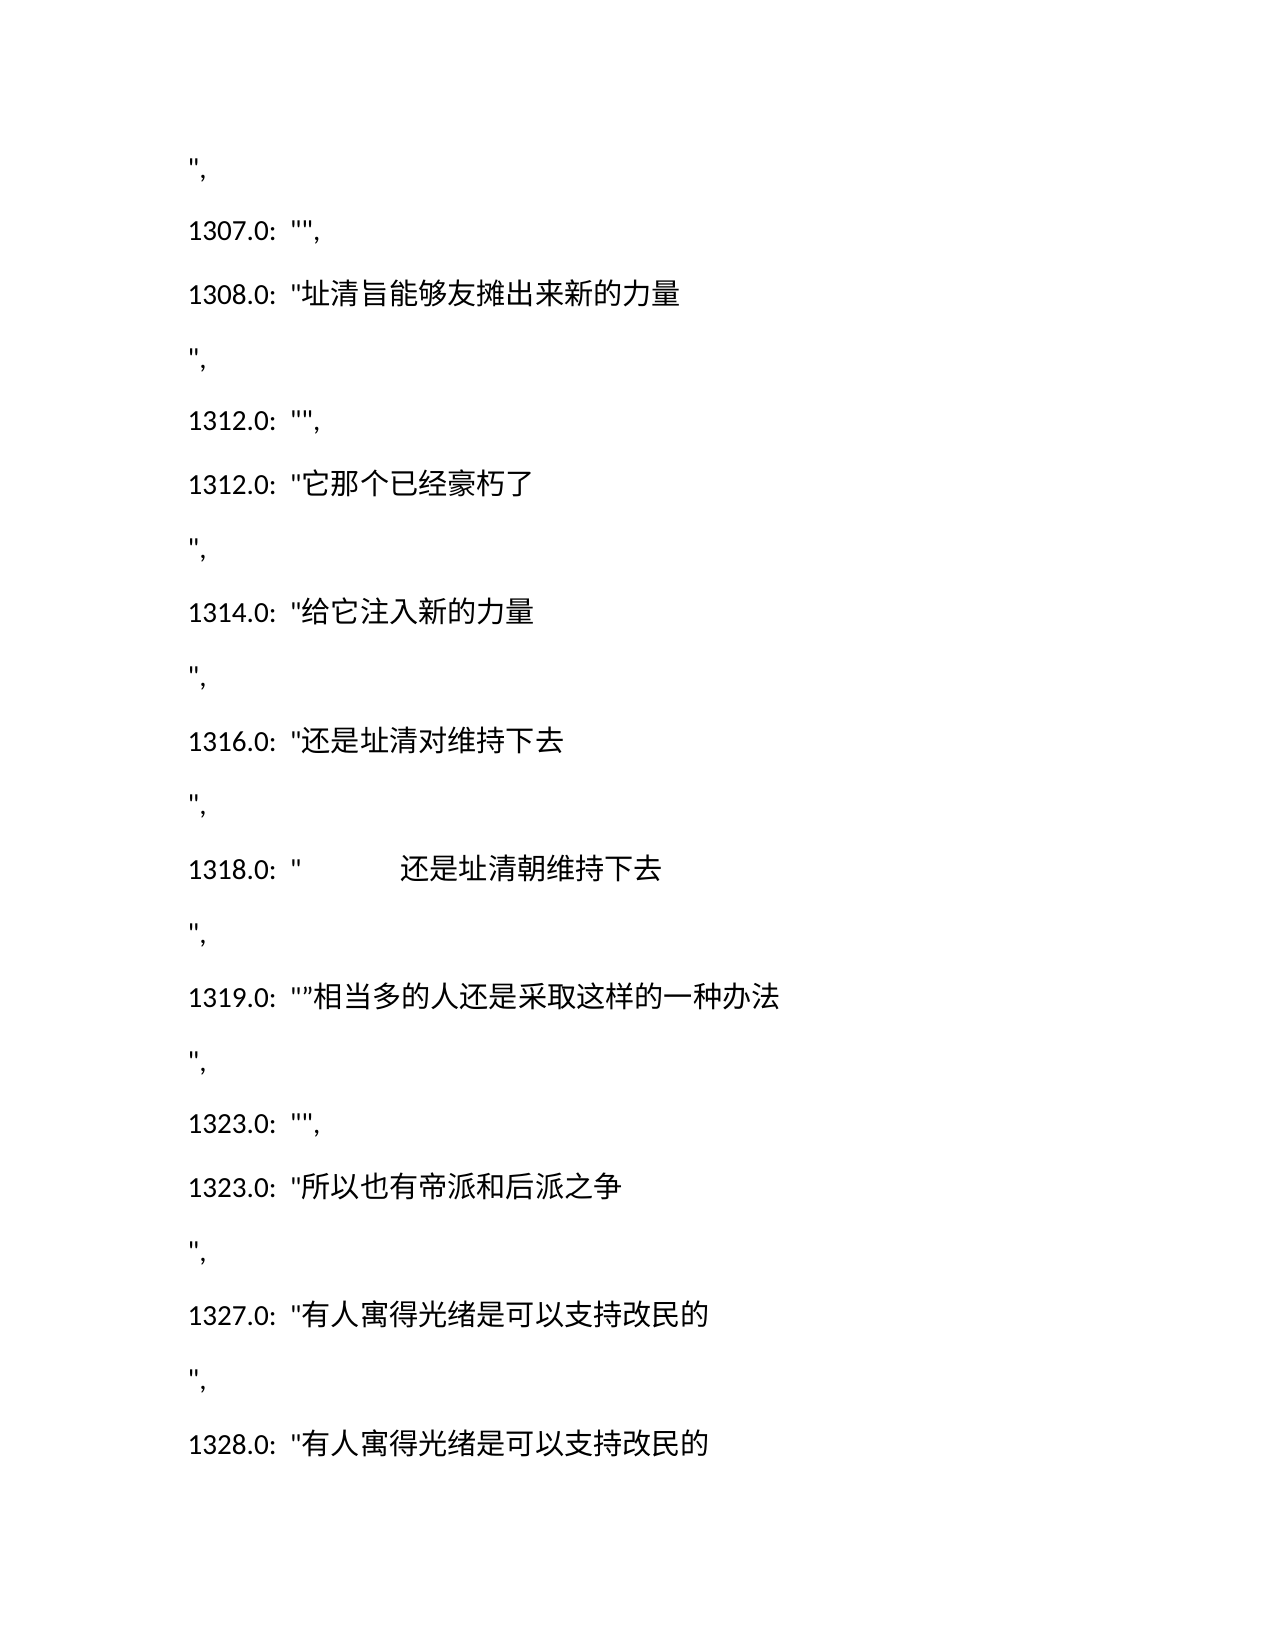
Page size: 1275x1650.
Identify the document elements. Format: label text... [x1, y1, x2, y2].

text 1307.0: "", [187, 212, 1087, 247]
text 1316.0: "还是址清对维持下去 [187, 720, 1087, 760]
text ", [187, 1043, 1087, 1078]
text 1308.0: "址清旨能够友摊出来新的力量 [187, 273, 1087, 313]
text 1323.0: "", [187, 1105, 1087, 1140]
text 1318.0: " 还是址清朝维持下去 [187, 848, 1087, 888]
text ", [187, 530, 1087, 566]
text ", [187, 340, 1087, 376]
text ", [187, 658, 1087, 694]
text 1319.0: "”相当多的人还是采取这样的一种办法 [187, 976, 1087, 1016]
text 1314.0: "给它注入新的力量 [187, 592, 1087, 631]
text ", [187, 150, 1087, 186]
text 1323.0: "所以也有帝派和后派之争 [187, 1166, 1087, 1206]
text 1312.0: "它那个已经豪朽了 [187, 463, 1087, 503]
text ", [187, 1361, 1087, 1397]
text ", [187, 786, 1087, 822]
text ", [187, 1233, 1087, 1268]
text ", [187, 915, 1087, 950]
text 1312.0: "", [187, 402, 1087, 437]
text 1328.0: "有人寓得光绪是可以支持改民的 [187, 1423, 1087, 1463]
text 1327.0: "有人寓得光绪是可以支持改民的 [187, 1295, 1087, 1334]
